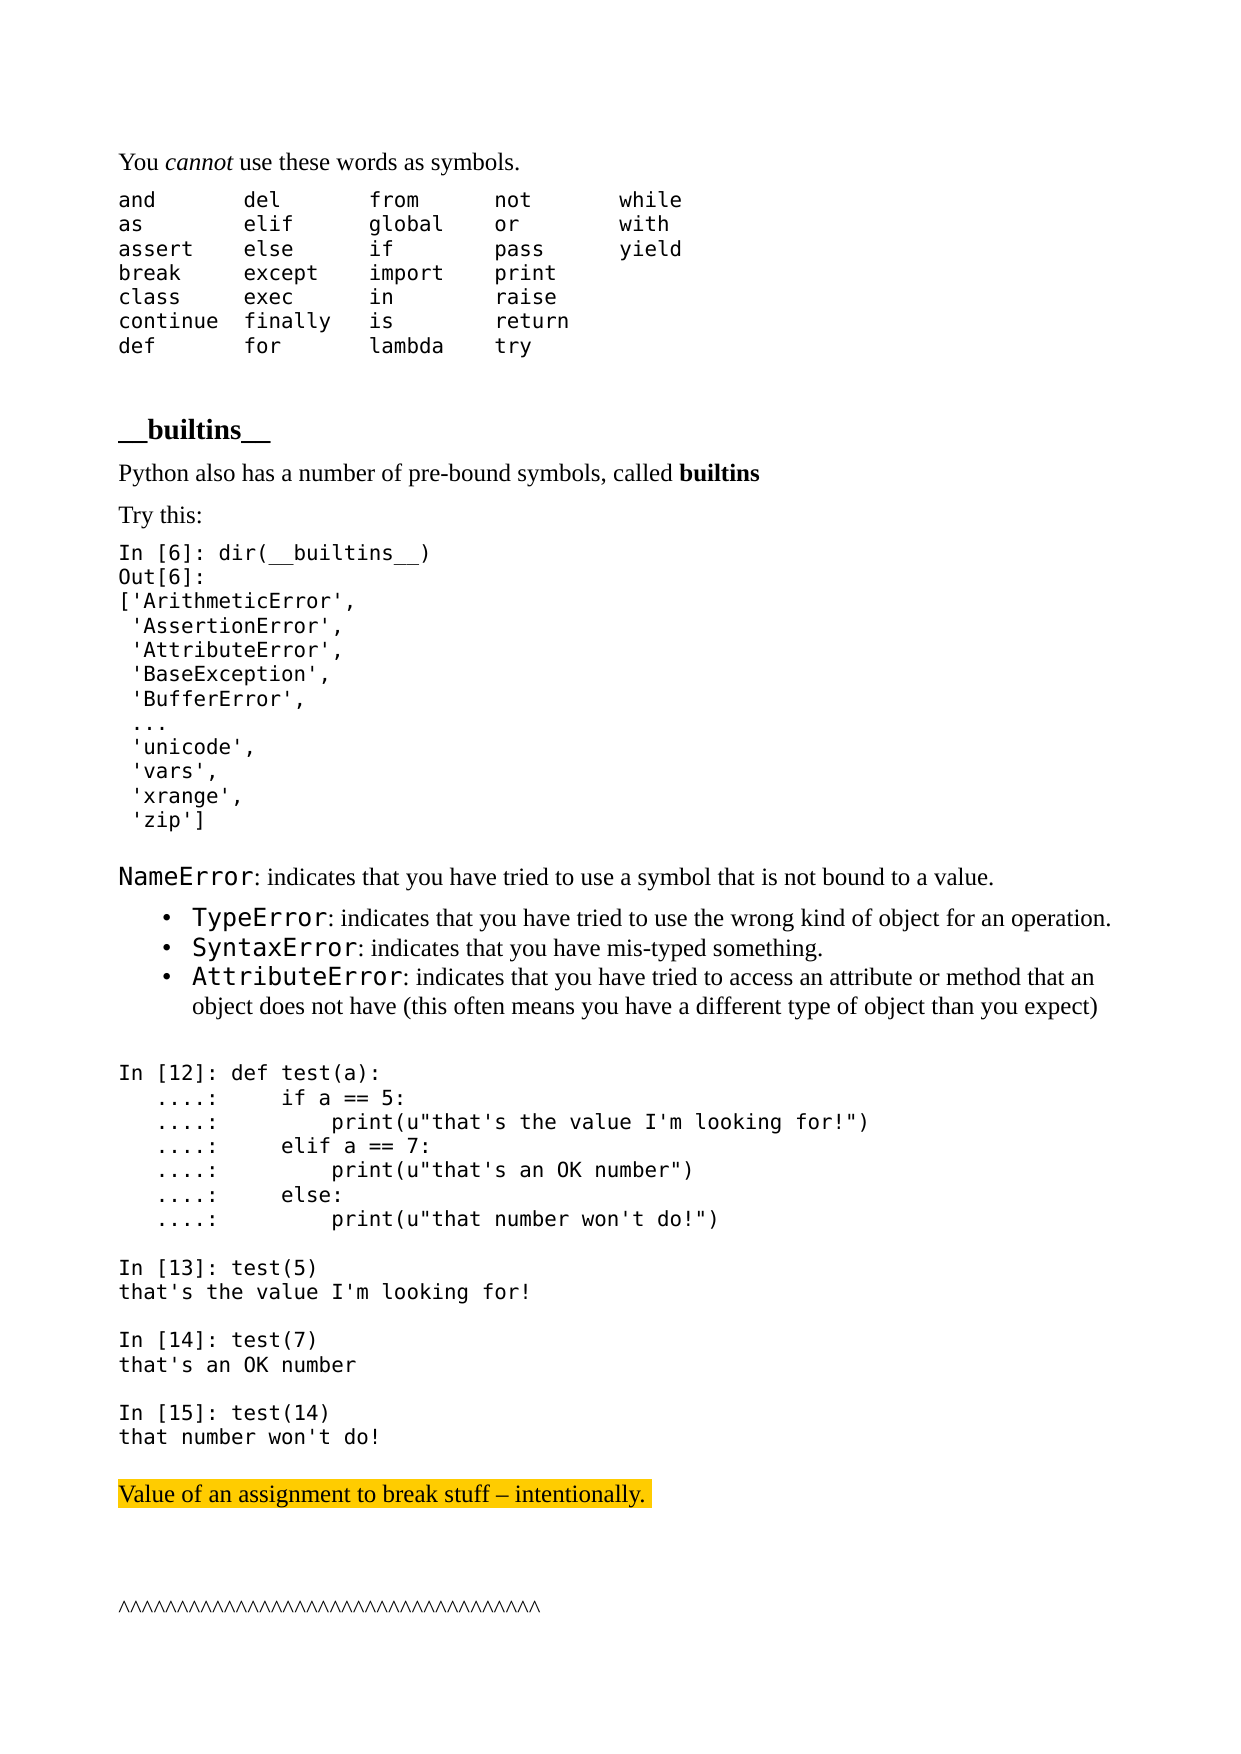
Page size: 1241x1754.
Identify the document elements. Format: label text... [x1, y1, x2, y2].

list SyntaxError: indicates that you have mis-typed something. [162, 933, 1122, 962]
text Try this: [118, 500, 1122, 528]
text break except import print [118, 261, 1122, 285]
text You cannot use these words as symbols. [118, 147, 1122, 176]
text ....: if a == 5: [118, 1086, 1122, 1110]
text 'xrange', [118, 784, 1122, 808]
text ....: print(u"that's the value I'm looking for!") [118, 1110, 1122, 1134]
text Python also has a number of pre-bound symbols, called builtins [118, 458, 1122, 487]
text NameError: indicates that you have tried to use a symbol that is not bound to a value. [118, 862, 1122, 891]
text 'unicode', [118, 735, 1122, 759]
text 'AttributeError', [118, 638, 1122, 662]
list TypeError: indicates that you have tried to use the wrong kind of object for an operation. [162, 903, 1122, 933]
text ['ArithmeticError', [118, 589, 1122, 614]
text ... [118, 711, 1122, 735]
text ....: else: [118, 1183, 1122, 1207]
text 'zip'] [118, 808, 1122, 832]
text ^^^^^^^^^^^^^^^^^^^^^^^^^^^^^^^^^^^^ [118, 1594, 1122, 1623]
text class exec in raise [118, 285, 1122, 309]
text Value of an assignment to break stuff – intentionally. [118, 1479, 1122, 1508]
text 'BaseException', [118, 662, 1122, 687]
text In [12]: def test(a): [118, 1061, 1122, 1086]
text that number won't do! [118, 1425, 1122, 1450]
text In [15]: test(14) [118, 1401, 1122, 1425]
text and del from not while [118, 188, 1122, 212]
text def for lambda try [118, 334, 1122, 358]
text ....: print(u"that's an OK number") [118, 1158, 1122, 1183]
text In [14]: test(7) [118, 1328, 1122, 1353]
text that's an OK number [118, 1353, 1122, 1377]
text 'AssertionError', [118, 614, 1122, 638]
text Out[6]: [118, 565, 1122, 589]
text ....: print(u"that number won't do!") [118, 1207, 1122, 1231]
text 'BufferError', [118, 687, 1122, 711]
text ....: elif a == 7: [118, 1134, 1122, 1158]
text In [13]: test(5) [118, 1256, 1122, 1280]
text continue finally is return [118, 309, 1122, 334]
text 'vars', [118, 759, 1122, 784]
text In [6]: dir(__builtins__) [118, 541, 1122, 565]
list AttributeError: indicates that you have tried to access an attribute or method that an object does not have (this often means you have a different type of object than you expect) [162, 962, 1122, 1020]
text as elif global or with [118, 212, 1122, 237]
text assert else if pass yield [118, 237, 1122, 261]
text that's the value I'm looking for! [118, 1280, 1122, 1304]
subtitle __builtins__ [118, 412, 1122, 446]
